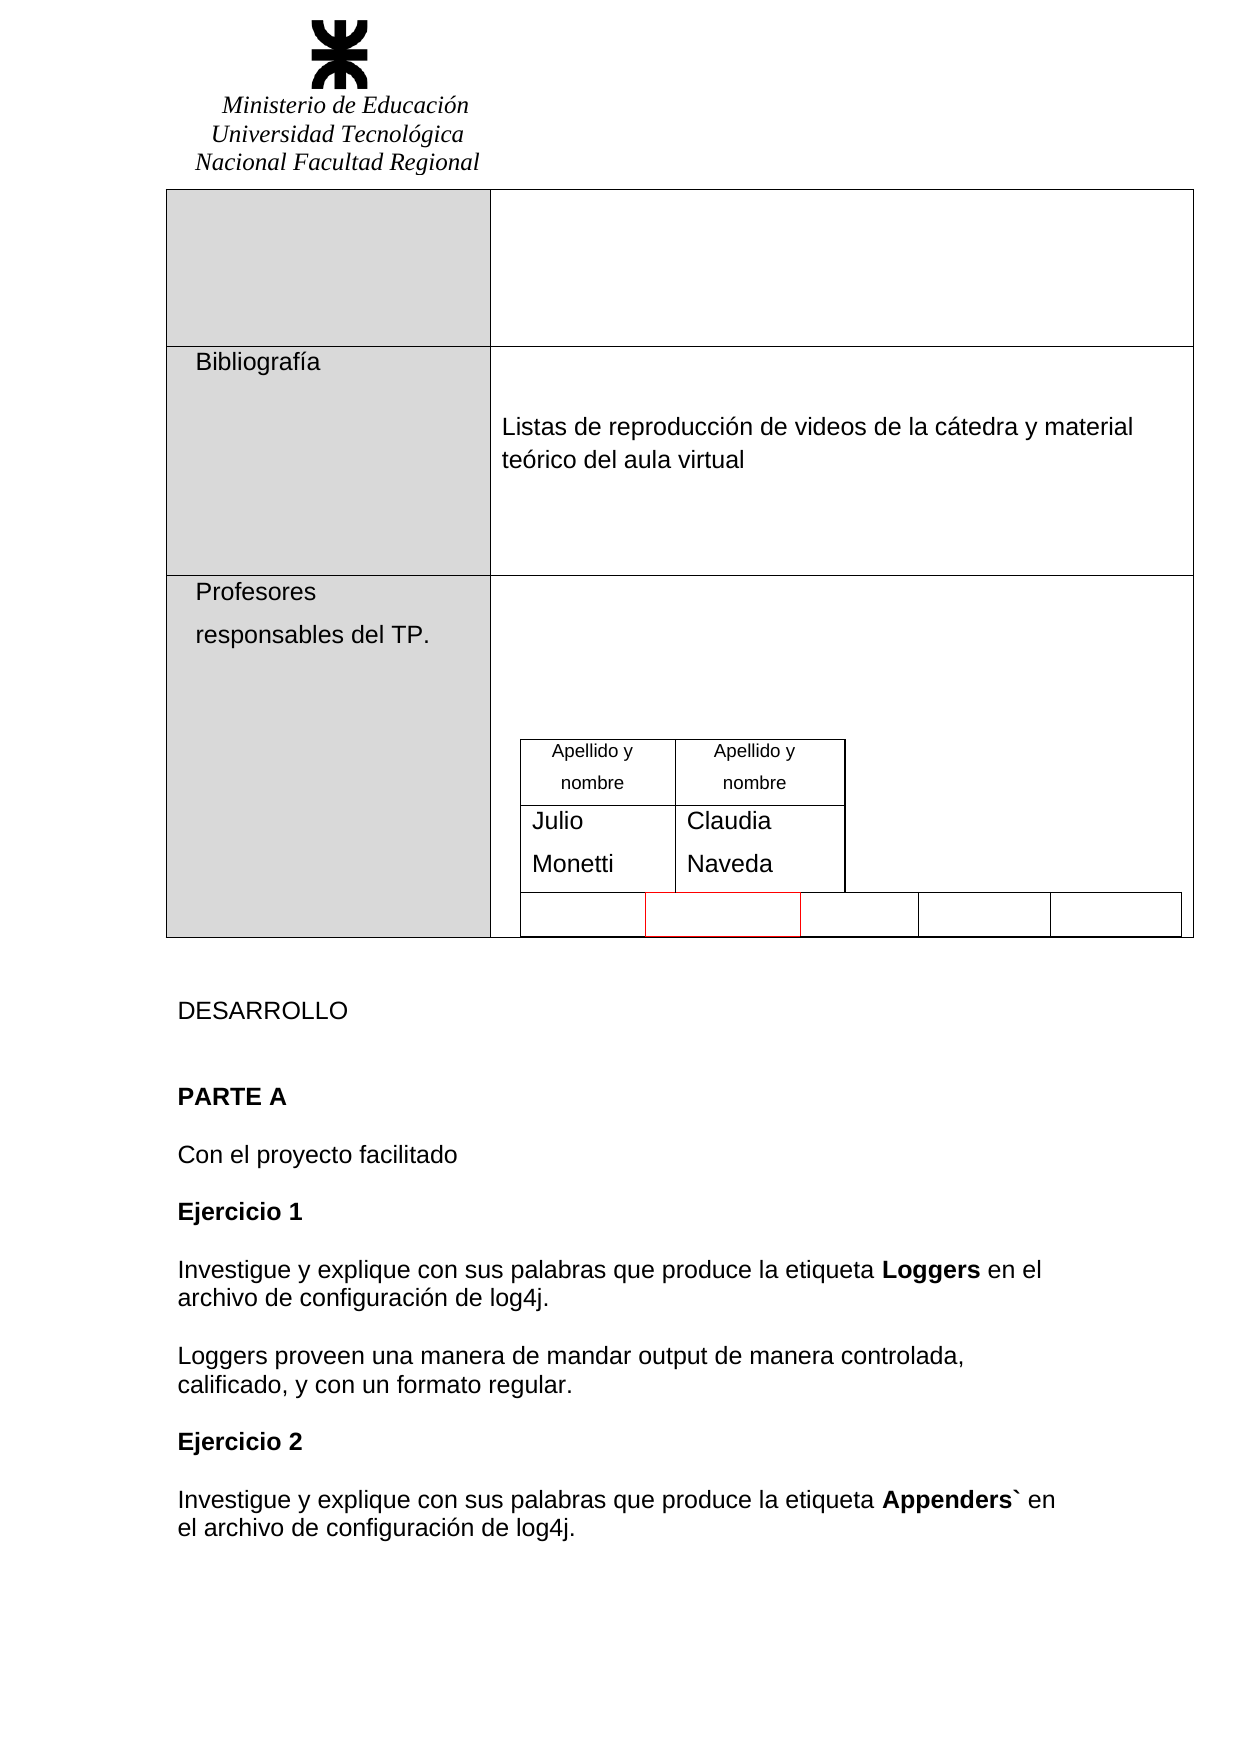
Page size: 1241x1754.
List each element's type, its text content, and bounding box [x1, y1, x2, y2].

table_cell [937, 252, 1141, 283]
table_cell [812, 221, 937, 252]
table_cell [491, 576, 1193, 937]
table_header Apellido y nombre [521, 740, 675, 804]
table_cell [801, 893, 918, 936]
table_cell [687, 190, 812, 221]
table_cell [937, 190, 1141, 221]
table_cell [502, 221, 687, 252]
table_cell [646, 893, 800, 936]
table_cell [687, 221, 812, 252]
text Ejercicio 2 [177, 1427, 1063, 1456]
table_cell [167, 190, 490, 346]
table_cell Listas de reproducción de videos de la cátedra y material teórico del aula virtual [491, 347, 1193, 575]
picture [311, 20, 368, 91]
text DESARROLLO [177, 996, 1063, 1024]
table_cell [812, 284, 937, 315]
table_cell Julio Monetti [521, 806, 675, 892]
table_cell [687, 315, 812, 346]
table_cell Bibliografía [167, 347, 490, 575]
table_cell [919, 893, 1050, 936]
table_cell [687, 252, 812, 283]
table_cell [502, 190, 687, 221]
table_cell [937, 221, 1141, 252]
text Ejercicio 1 [177, 1197, 1063, 1226]
text Loggers proveen una manera de mandar output de manera controlada, calificado, y con un formato regular. [177, 1341, 1063, 1398]
text Con el proyecto facilitado [177, 1139, 1063, 1168]
table_cell [687, 284, 812, 315]
table_cell [502, 252, 687, 283]
table_cell Claudia Naveda [676, 806, 844, 892]
table_cell [502, 315, 687, 346]
table_cell [502, 284, 687, 315]
text PARTE A [177, 1082, 1063, 1111]
table_cell [937, 284, 1141, 315]
table_cell [1051, 893, 1181, 936]
table_cell [937, 315, 1141, 346]
table_cell [491, 190, 1193, 346]
text Investigue y explique con sus palabras que produce la etiqueta Appenders` en el archivo de configuración de log4j. [177, 1484, 1063, 1542]
table_cell [812, 252, 937, 283]
text Investigue y explique con sus palabras que produce la etiqueta Loggers en el archivo de configuración de log4j. [177, 1254, 1063, 1312]
table_cell [521, 893, 645, 936]
table_header Apellido y nombre [676, 740, 844, 804]
table_header [846, 739, 1181, 804]
table_cell [812, 190, 937, 221]
table_cell [846, 805, 1181, 892]
table_cell [812, 315, 937, 346]
table_cell Profesores responsables del TP. [167, 576, 490, 937]
